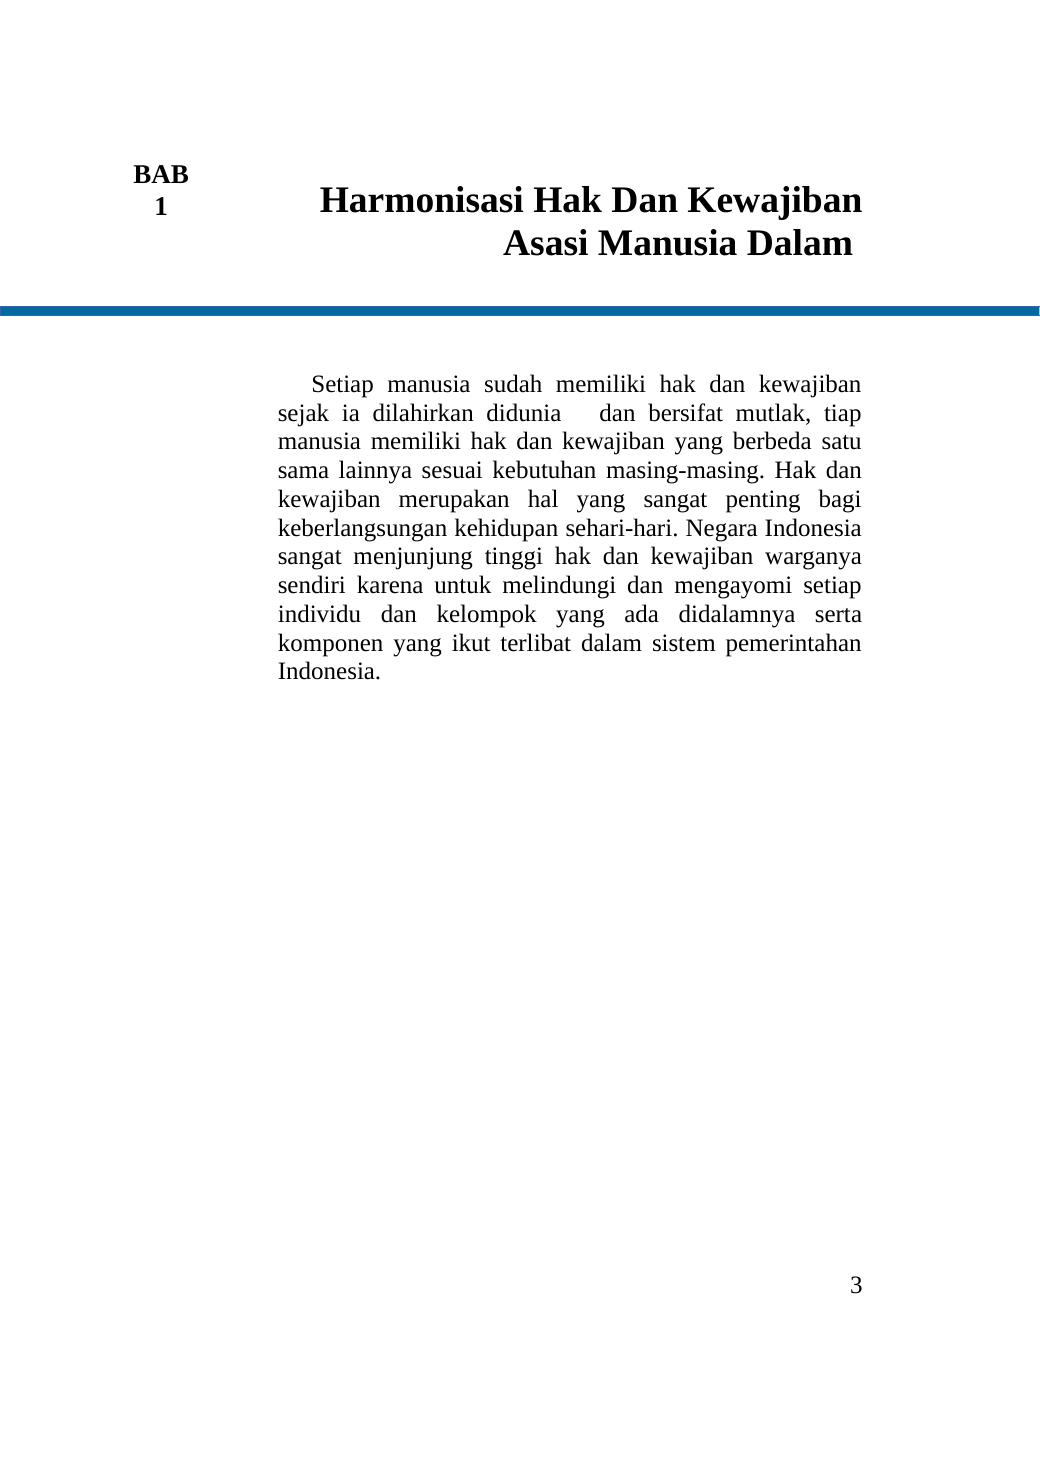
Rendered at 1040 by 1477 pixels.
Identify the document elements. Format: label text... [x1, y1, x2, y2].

text Harmonisasi Hak Dan Kewajiban Asasi Manusia Dalam [236, 177, 862, 263]
text Setiap manusia sudah memiliki hak dan kewajiban sejak ia dilahirkan didunia dan bersifat mutlak, tiap manusia memiliki hak dan kewajiban yang berbeda satu sama lainnya sesuai kebutuhan masing-masing. Hak dan kewajiban merupakan hal yang sangat penting bagi keberlangsungan kehidupan sehari-hari. Negara Indonesia sangat menjunjung tinggi hak dan kewajiban warganya sendiri karena untuk melindungi dan mengayomi setiap individu dan kelompok yang ada didalamnya serta komponen yang ikut terlibat dalam sistem pemerintahan Indonesia. [278, 369, 862, 685]
text Perspektif Pancasila [236, 263, 862, 306]
